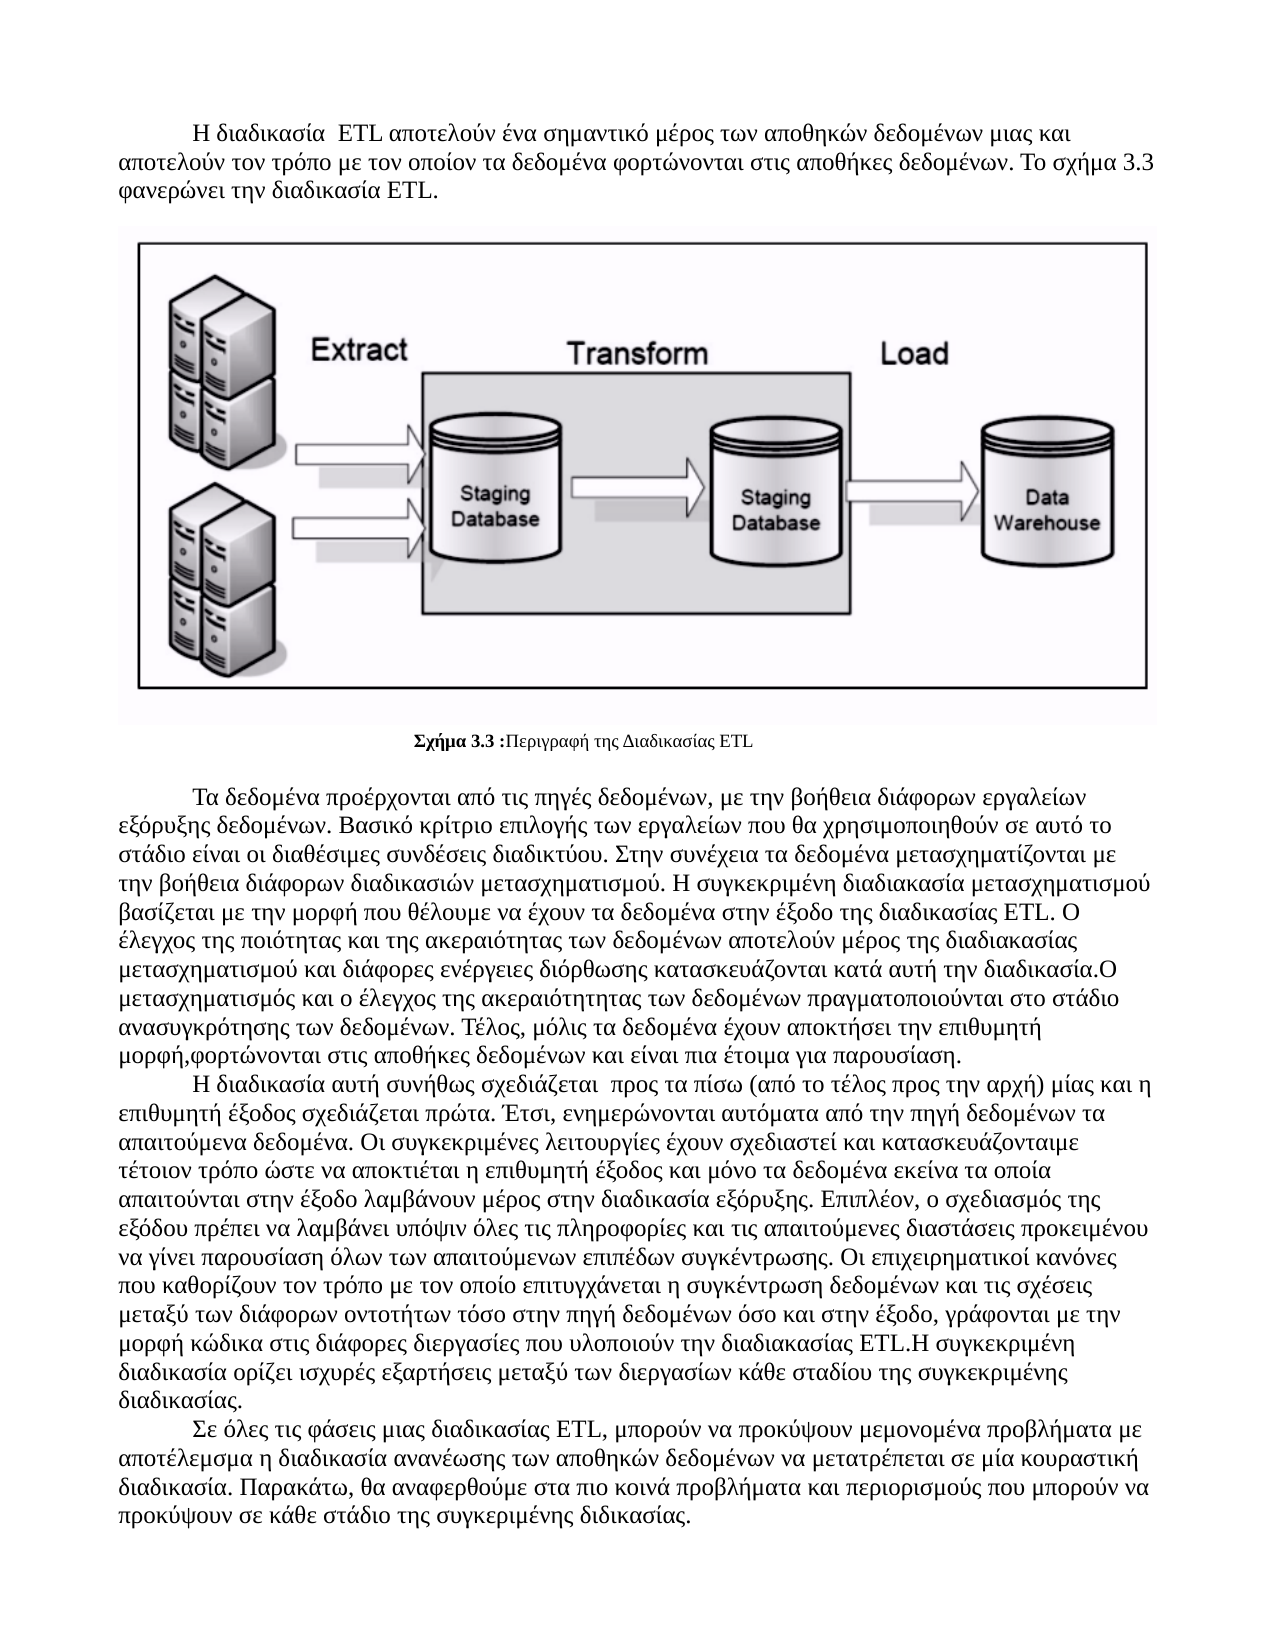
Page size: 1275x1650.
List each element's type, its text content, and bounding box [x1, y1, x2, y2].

text Σχήμα 3.3 :Περιγραφή της Διαδικασίας ETL [118, 725, 1157, 753]
text Η διαδικασία ETL αποτελούν ένα σημαντικό μέρος των αποθηκών δεδομένων μιας και αποτελούν τον τρόπο με τον οποίον τα δεδομένα φορτώνονται στις αποθήκες δεδομένων. Το σχήμα 3.3 φανερώνει την διαδικασία ΕTL. [118, 118, 1157, 204]
text Σε όλες τις φάσεις μιας διαδικασίας ETL, μπορούν να προκύψουν μεμονομένα προβλήματα με αποτέλεμσμα η διαδικασία ανανέωσης των αποθηκών δεδομένων να μετατρέπεται σε μία κουραστική διαδικασία. Παρακάτω, θα αναφερθούμε στα πιο κοινά προβλήματα και περιορισμούς που μπορούν να προκύψουν σε κάθε στάδιο της συγκεριμένης διδικασίας. [118, 1414, 1157, 1529]
text Τα δεδομένα προέρχονται από τις πηγές δεδομένων, με την βοήθεια διάφορων εργαλείων εξόρυξης δεδομένων. Βασικό κρίτριο επιλογής των εργαλείων που θα χρησιμοποιηθούν σε αυτό το στάδιο είναι οι διαθέσιμες συνδέσεις διαδικτύου. Στην συνέχεια τα δεδομένα μετασχηματίζονται με την βοήθεια διάφορων διαδικασιών μετασχηματισμού. Η συγκεκριμένη διαδιακασία μετασχηματισμού βασίζεται με την μορφή που θέλουμε να έχουν τα δεδομένα στην έξοδο της διαδικασίας ETL. O έλεγχος της ποιότητας και της ακεραιότητας των δεδομένων αποτελούν μέρος της διαδιακασίας μετασχηματισμού και διάφορες ενέργειες διόρθωσης κατασκευάζονται κατά αυτή την διαδικασία.Ο μετασχηματισμός και ο έλεγχος της ακεραιότητητας των δεδομένων πραγματοποιούνται στο στάδιο ανασυγκρότησης των δεδομένων. Τέλος, μόλις τα δεδομένα έχουν αποκτήσει την επιθυμητή μορφή,φορτώνονται στις αποθήκες δεδομένων και είναι πια έτοιμα για παρουσίαση. [118, 782, 1157, 1069]
text Η διαδικασία αυτή συνήθως σχεδιάζεται προς τα πίσω (από το τέλος προς την αρχή) μίας και η επιθυμητή έξοδος σχεδιάζεται πρώτα. Έτσι, ενημερώνονται αυτόματα από την πηγή δεδομένων τα απαιτούμενα δεδομένα. Οι συγκεκριμένες λειτουργίες έχουν σχεδιαστεί και κατασκευάζονταιμε τέτοιον τρόπο ώστε να αποκτιέται η επιθυμητή έξοδος και μόνο τα δεδομένα εκείνα τα οποία απαιτούνται στην έξοδο λαμβάνουν μέρος στην διαδικασία εξόρυξης. Επιπλέον, ο σχεδιασμός της εξόδου πρέπει να λαμβάνει υπόψιν όλες τις πληροφορίες και τις απαιτούμενες διαστάσεις προκειμένου να γίνει παρουσίαση όλων των απαιτούμενων επιπέδων συγκέντρωσης. Οι επιχειρηματικοί κανόνες που καθορίζουν τον τρόπο με τον οποίο επιτυγχάνεται η συγκέντρωση δεδομένων και τις σχέσεις μεταξύ των διάφορων οντοτήτων τόσο στην πηγή δεδομένων όσο και στην έξοδο, γράφονται με την μορφή κώδικα στις διάφορες διεργασίες που υλοποιούν την διαδιακασίας ETL.H συγκεκριμένη διαδικασία ορίζει ισχυρές εξαρτήσεις μεταξύ των διεργασίων κάθε σταδίου της συγκεκριμένης διαδικασίας. [118, 1069, 1157, 1414]
text [118, 204, 1157, 226]
picture [118, 226, 1157, 725]
